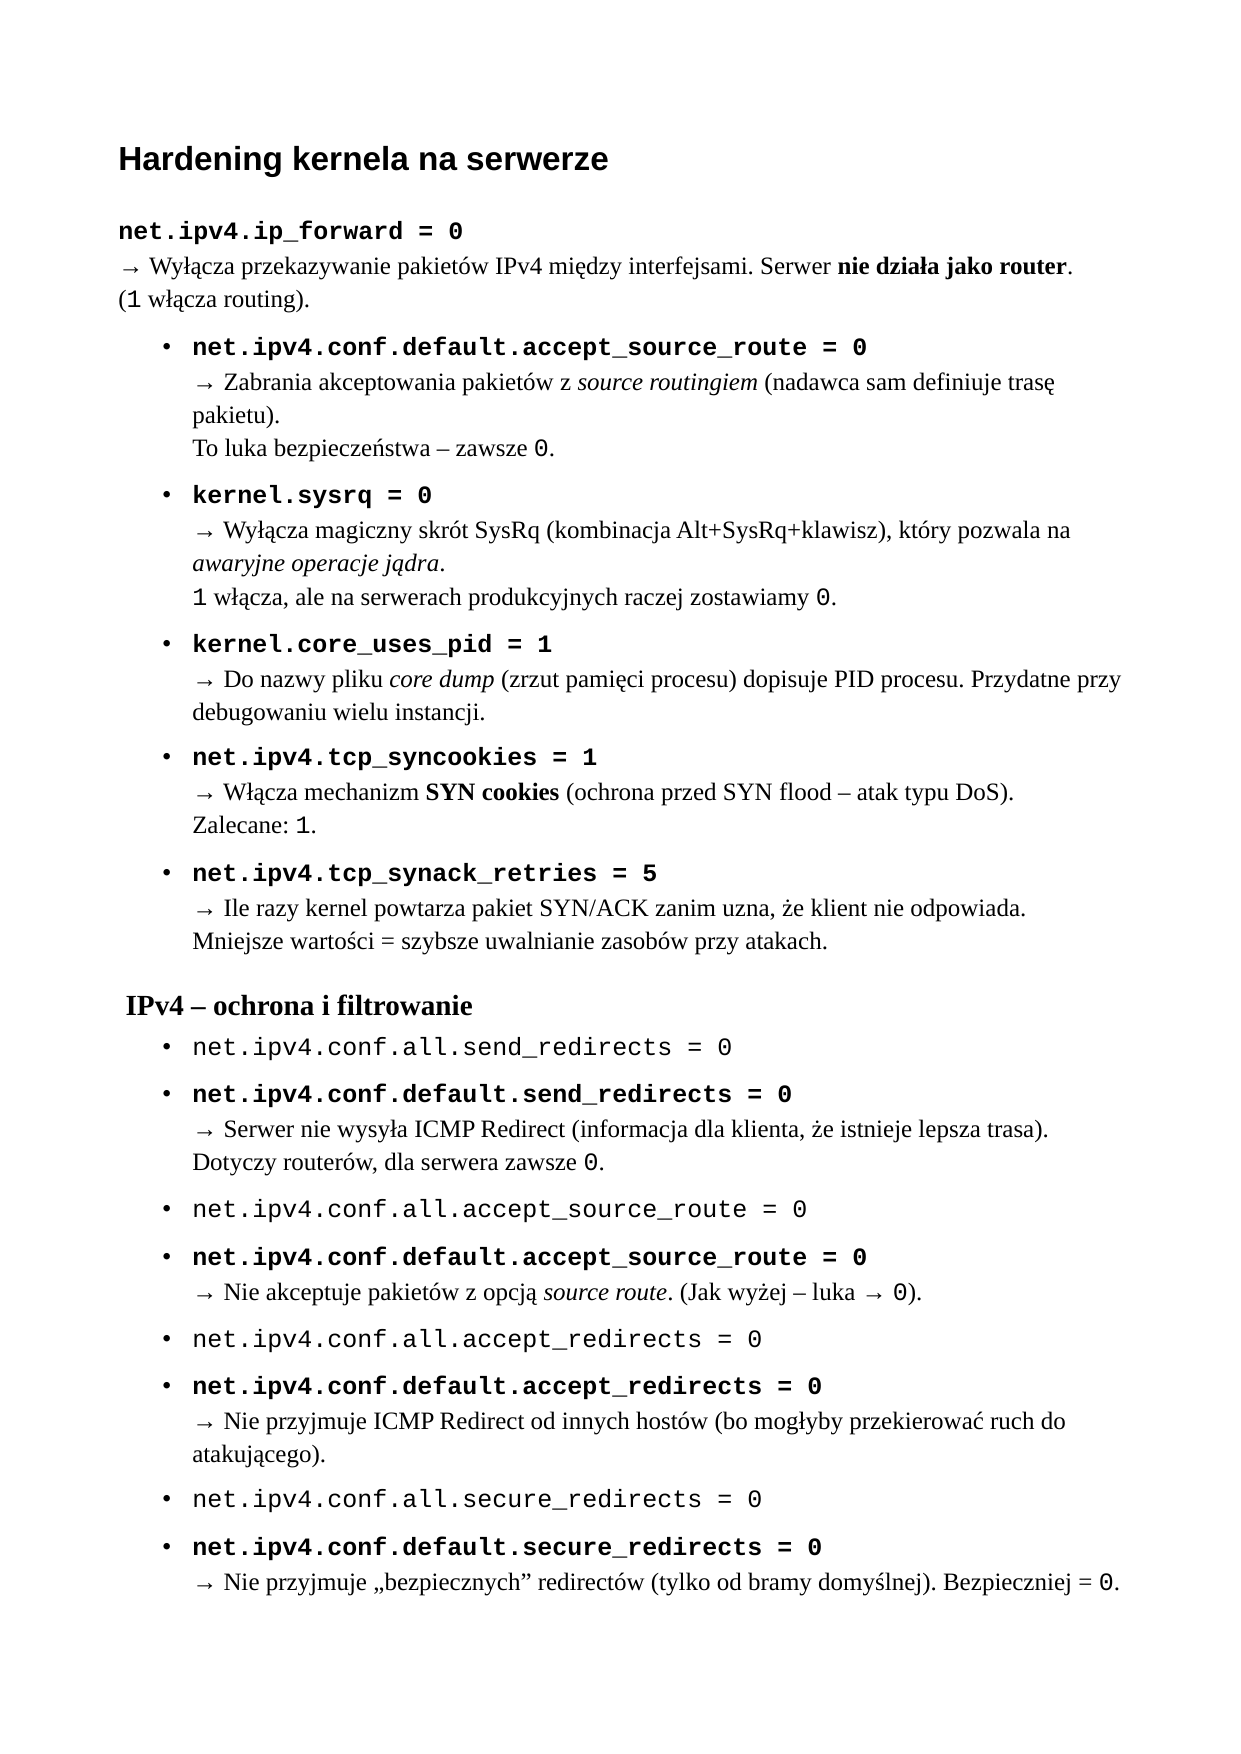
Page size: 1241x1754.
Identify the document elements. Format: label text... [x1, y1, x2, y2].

list net.ipv4.conf.default.accept_source_route = 0 → Nie akceptuje pakietów z opcją source route. (Jak wyżej – luka → 0). [162, 1244, 1122, 1307]
list net.ipv4.conf.default.accept_source_route = 0 → Zabrania akceptowania pakietów z source routingiem (nadawca sam definiuje trasę pakietu). To luka bezpieczeństwa – zawsze 0. [162, 334, 1122, 464]
list net.ipv4.conf.all.send_redirects = 0 [162, 1034, 1122, 1063]
list net.ipv4.conf.default.accept_redirects = 0 → Nie przyjmuje ICMP Redirect od innych hostów (bo mogłyby przekierować ruch do atakującego). [162, 1374, 1122, 1468]
list net.ipv4.conf.all.accept_redirects = 0 [162, 1327, 1122, 1355]
list kernel.core_uses_pid = 1 → Do nazwy pliku core dump (zrzut pamięci procesu) dopisuje PID procesu. Przydatne przy debugowaniu wielu instancji. [162, 632, 1122, 726]
list net.ipv4.conf.all.secure_redirects = 0 [162, 1487, 1122, 1515]
text net.ipv4.ip_forward = 0 → Wyłącza przekazywanie pakietów IPv4 między interfejsami. Serwer nie działa jako router. (1 włącza routing). [118, 219, 1122, 315]
list net.ipv4.tcp_synack_retries = 5 → Ile razy kernel powtarza pakiet SYN/ACK zanim uzna, że klient nie odpowiada. Mniejsze wartości = szybsze uwalnianie zasobów przy atakach. [162, 860, 1122, 955]
list net.ipv4.tcp_syncookies = 1 → Włącza mechanizm SYN cookies (ochrona przed SYN flood – atak typu DoS). Zalecane: 1. [162, 745, 1122, 841]
list net.ipv4.conf.default.send_redirects = 0 → Serwer nie wysyła ICMP Redirect (informacja dla klienta, że istnieje lepsza trasa). Dotyczy routerów, dla serwera zawsze 0. [162, 1081, 1122, 1178]
subtitle IPv4 – ochrona i filtrowanie [118, 988, 1122, 1022]
list net.ipv4.conf.default.secure_redirects = 0 → Nie przyjmuje „bezpiecznych” redirectów (tylko od bramy domyślnej). Bezpieczniej = 0. [162, 1534, 1122, 1597]
subtitle Hardening kernela na serwerze [118, 139, 1122, 177]
list kernel.sysrq = 0 → Wyłącza magiczny skrót SysRq (kombinacja Alt+SysRq+klawisz), który pozwala na awaryjne operacje jądra. 1 włącza, ale na serwerach produkcyjnych raczej zostawiamy 0. [162, 483, 1122, 612]
list net.ipv4.conf.all.accept_source_route = 0 [162, 1197, 1122, 1225]
